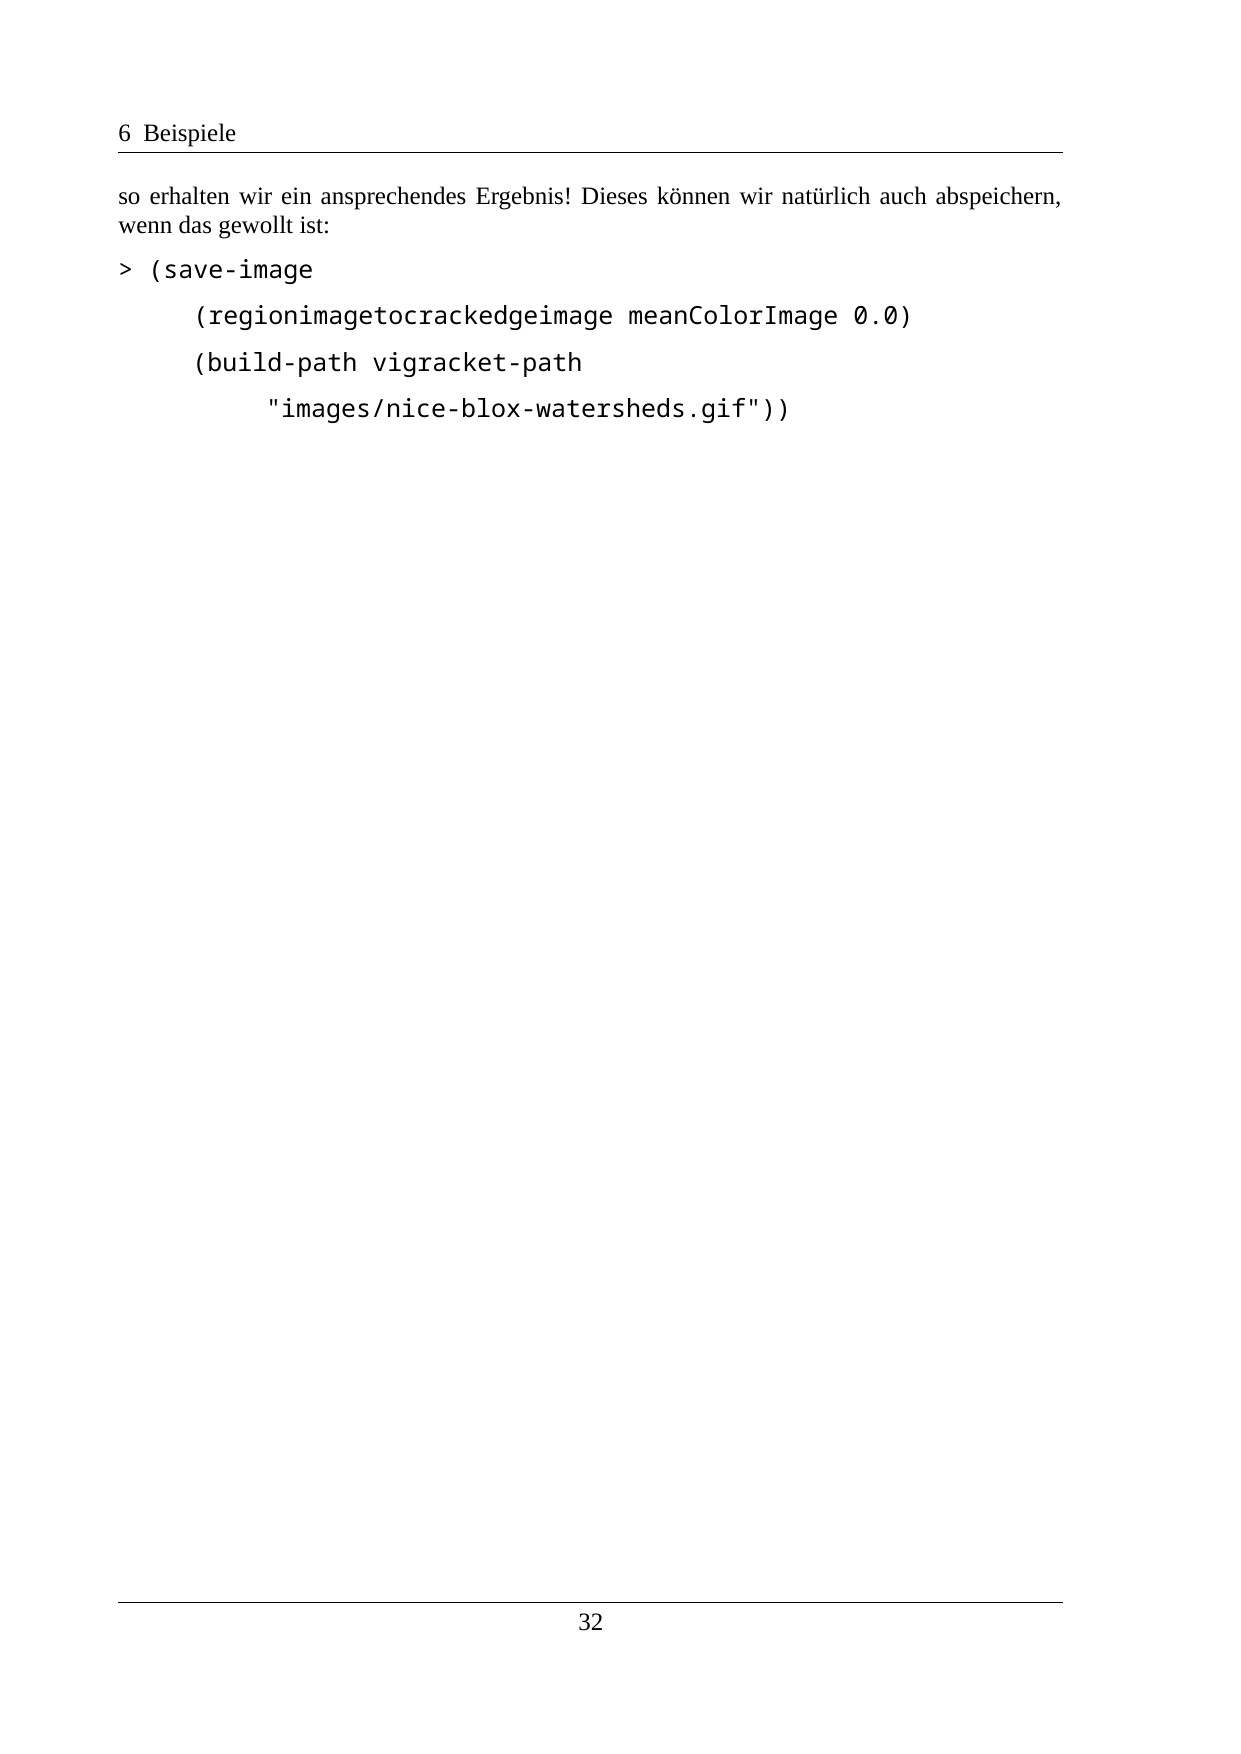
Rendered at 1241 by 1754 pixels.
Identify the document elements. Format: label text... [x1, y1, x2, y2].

text (regionimagetocrackedgeimage meanColorImage 0.0) [118, 298, 1063, 332]
text so erhalten wir ein ansprechendes Ergebnis! Dieses können wir natürlich auch abspeichern, wenn das gewollt ist: [118, 181, 1063, 239]
text "images/nice-blox-watersheds.gif")) [118, 391, 1063, 425]
text (build-path vigracket-path [118, 344, 1063, 378]
text > (save-image [118, 251, 1063, 285]
